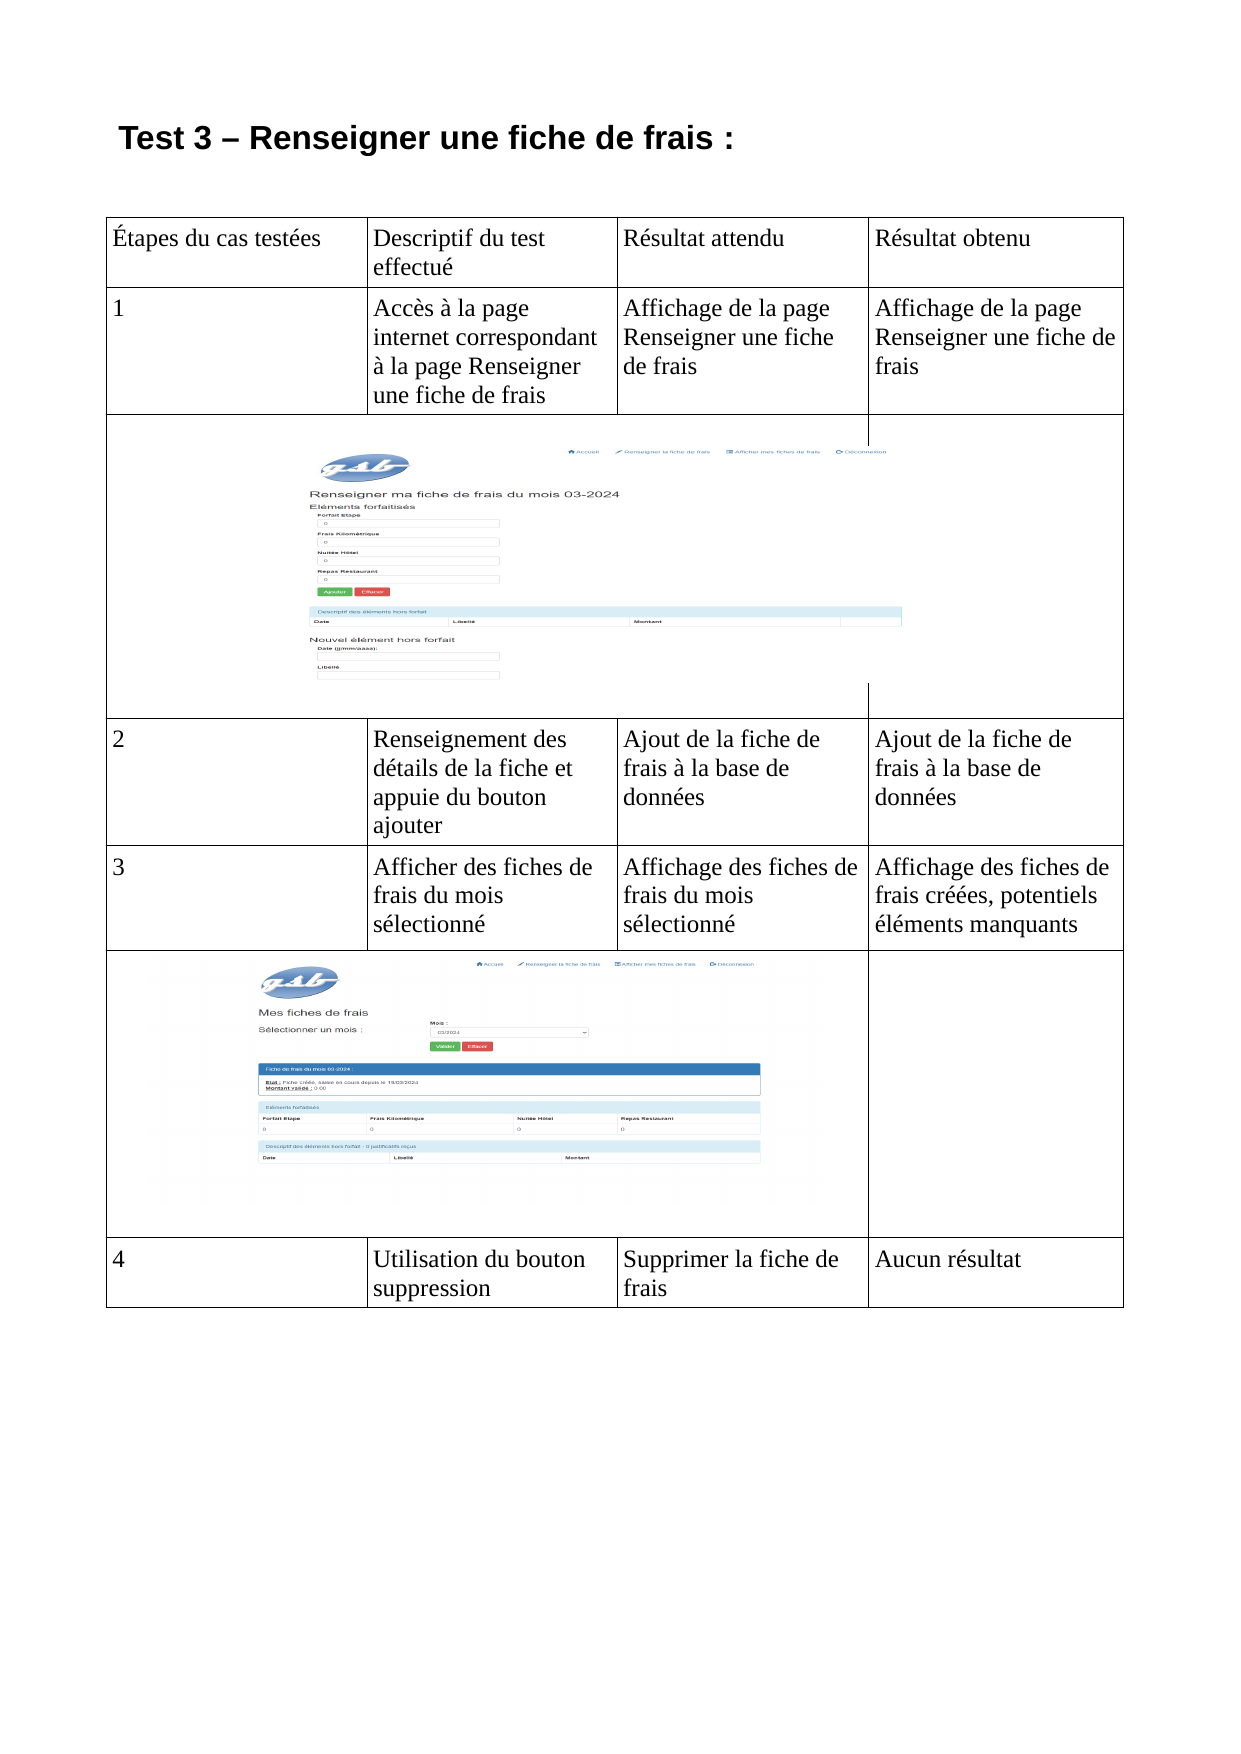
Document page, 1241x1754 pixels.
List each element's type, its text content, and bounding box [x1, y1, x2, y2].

table_cell 4 [107, 1238, 367, 1307]
table_cell 2 [107, 719, 367, 845]
table_cell [869, 951, 1123, 1237]
table_cell Aucun résultat [869, 1238, 1123, 1307]
table_cell Affichage des fiches de frais du mois sélectionné [618, 846, 868, 950]
table_header Descriptif du test effectué [368, 218, 617, 287]
table_header Résultat attendu [618, 218, 868, 287]
table_header Étapes du cas testées [107, 218, 367, 287]
picture [149, 957, 827, 1203]
table_cell Afficher des fiches de frais du mois sélectionné [368, 846, 617, 950]
table_cell Renseignement des détails de la fiche et appuie du bouton ajouter [368, 719, 617, 845]
table_cell Ajout de la fiche de frais à la base de données [618, 719, 868, 845]
table_cell Utilisation du bouton suppression [368, 1238, 617, 1307]
table_cell Affichage de la page Renseigner une fiche de frais [869, 288, 1123, 414]
table_cell Accès à la page internet correspondant à la page Renseigner une fiche de frais [368, 288, 617, 414]
table_cell 1 [107, 288, 367, 414]
table_cell Ajout de la fiche de frais à la base de données [869, 719, 1123, 845]
picture [191, 446, 943, 683]
table_cell 3 [107, 846, 367, 950]
table_cell Affichage des fiches de frais créées, potentiels éléments manquants [869, 846, 1123, 950]
table_header Résultat obtenu [869, 218, 1123, 287]
table_cell [107, 951, 868, 1237]
table_cell Affichage de la page Renseigner une fiche de frais [618, 288, 868, 414]
table_cell Supprimer la fiche de frais [618, 1238, 868, 1307]
table_cell [869, 415, 1123, 717]
table_cell [107, 415, 868, 717]
subtitle Test 3 – Renseigner une fiche de frais : [118, 118, 1122, 157]
